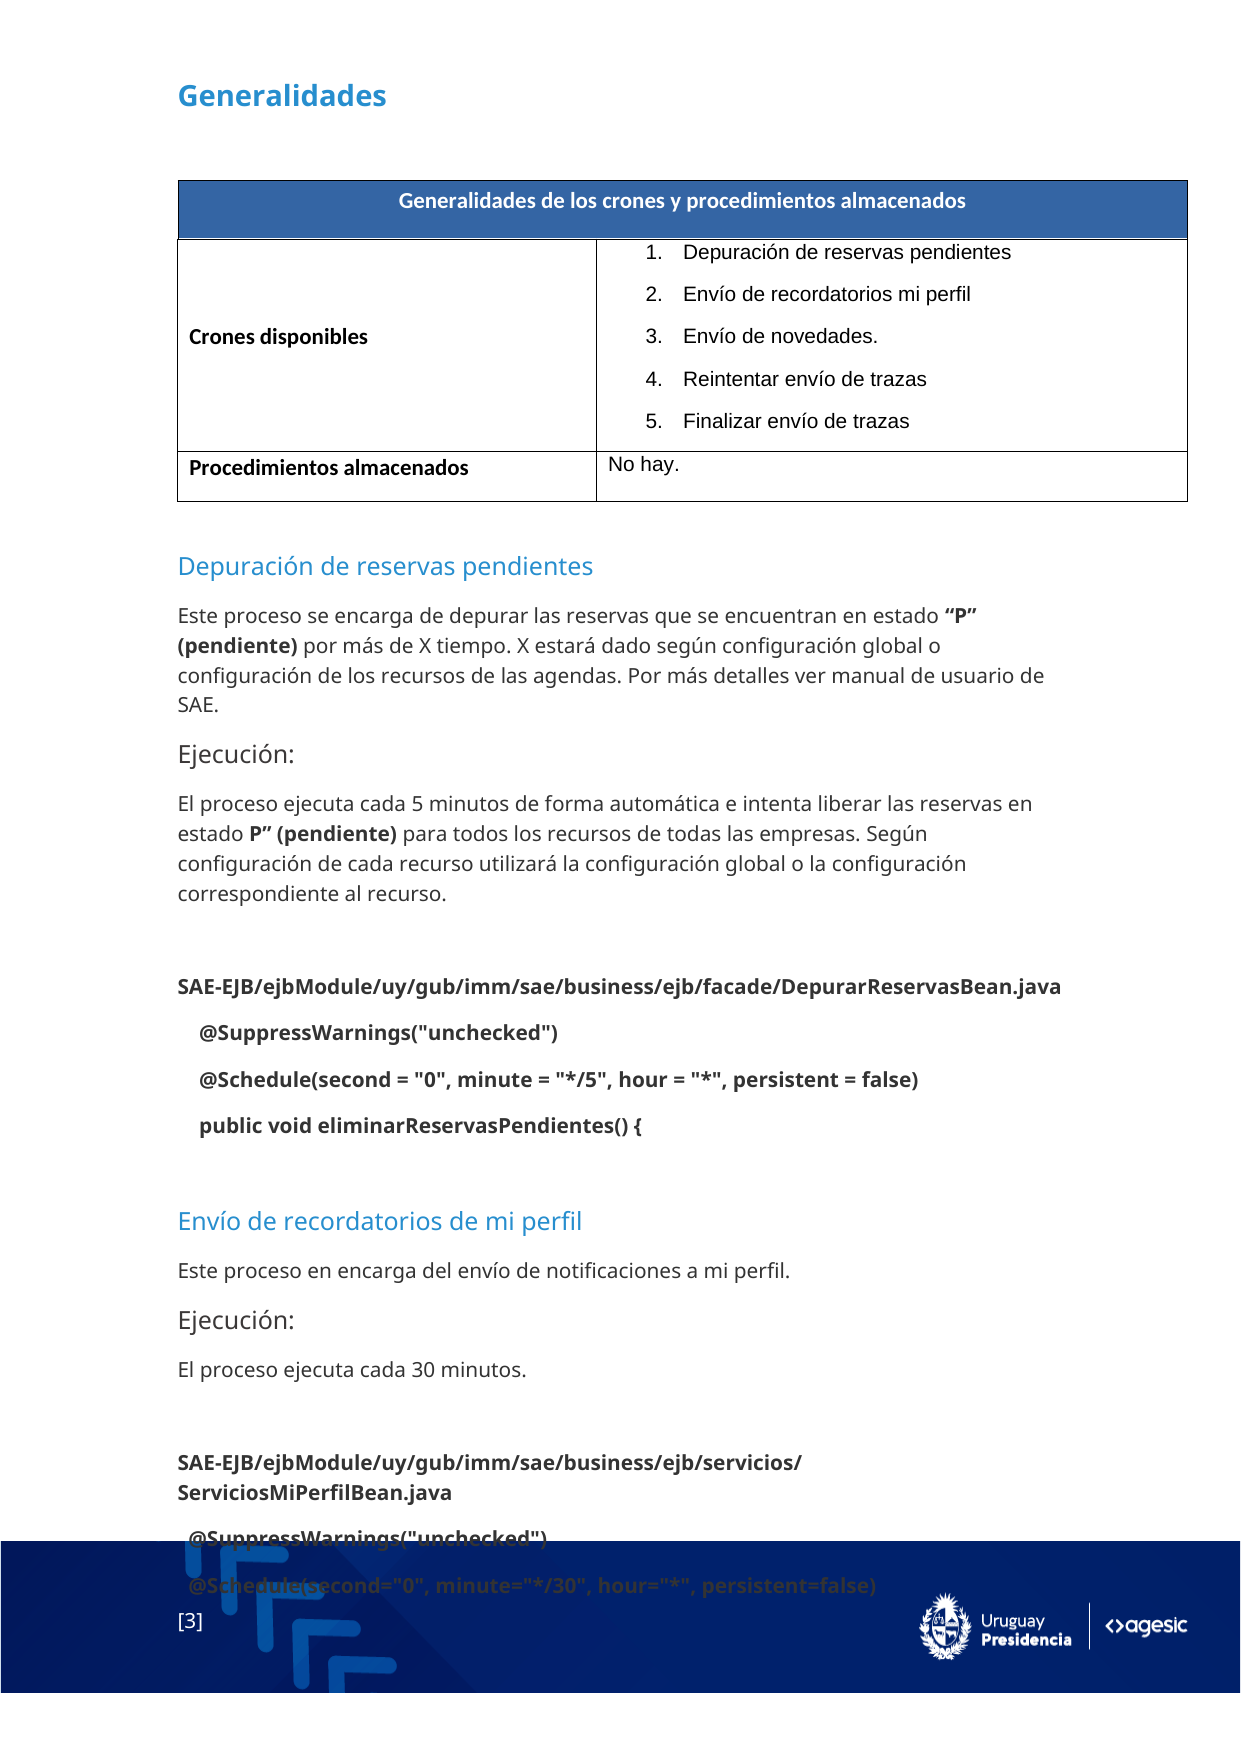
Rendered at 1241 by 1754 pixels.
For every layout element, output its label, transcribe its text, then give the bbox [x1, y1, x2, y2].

text SAE-EJB/ejbModule/uy/gub/imm/sae/business/ejb/servicios/ServiciosMiPerfilBean.java [177, 1448, 1063, 1506]
text @SuppressWarnings("unchecked") [177, 1018, 1063, 1047]
text El proceso ejecuta cada 5 minutos de forma automática e intenta liberar las reservas en estado P” (pendiente) para todos los recursos de todas las empresas. Según configuración de cada recurso utilizará la configuración global o la configuración correspondiente al recurso. [177, 789, 1063, 907]
text Depuración de reservas pendientes [177, 549, 1063, 583]
text El proceso ejecuta cada 30 minutos. [177, 1355, 1063, 1384]
table_cell Procedimientos almacenados [178, 452, 596, 501]
table_cell No hay. [597, 452, 1187, 501]
text SAE-EJB/ejbModule/uy/gub/imm/sae/business/ejb/facade/DepurarReservasBean.java [177, 972, 1063, 1000]
text public void eliminarReservasPendientes() { [177, 1111, 1063, 1139]
text @SuppressWarnings("unchecked") [177, 1524, 1063, 1541]
table_header Generalidades de los crones y procedimientos almacenados [179, 181, 1187, 238]
text Generalidades [177, 75, 1063, 115]
table_cell Depuración de reservas pendientes Envío de recordatorios mi perfil Envío de novedades. Reintentar envío de trazas Finalizar envío de trazas [597, 240, 1187, 451]
text Ejecución: [177, 737, 1063, 771]
text Este proceso en encarga del envío de notificaciones a mi perfil. [177, 1256, 1063, 1285]
text Envío de recordatorios de mi perfil [177, 1204, 1063, 1238]
text Ejecución: [177, 1303, 1063, 1337]
text Este proceso se encarga de depurar las reservas que se encuentran en estado “P” (pendiente) por más de X tiempo. X estará dado según configuración global o configuración de los recursos de las agendas. Por más detalles ver manual de usuario de SAE. [177, 601, 1063, 719]
table_cell Crones disponibles [178, 240, 596, 451]
text @Schedule(second = "0", minute = "*/5", hour = "*", persistent = false) [177, 1065, 1063, 1093]
